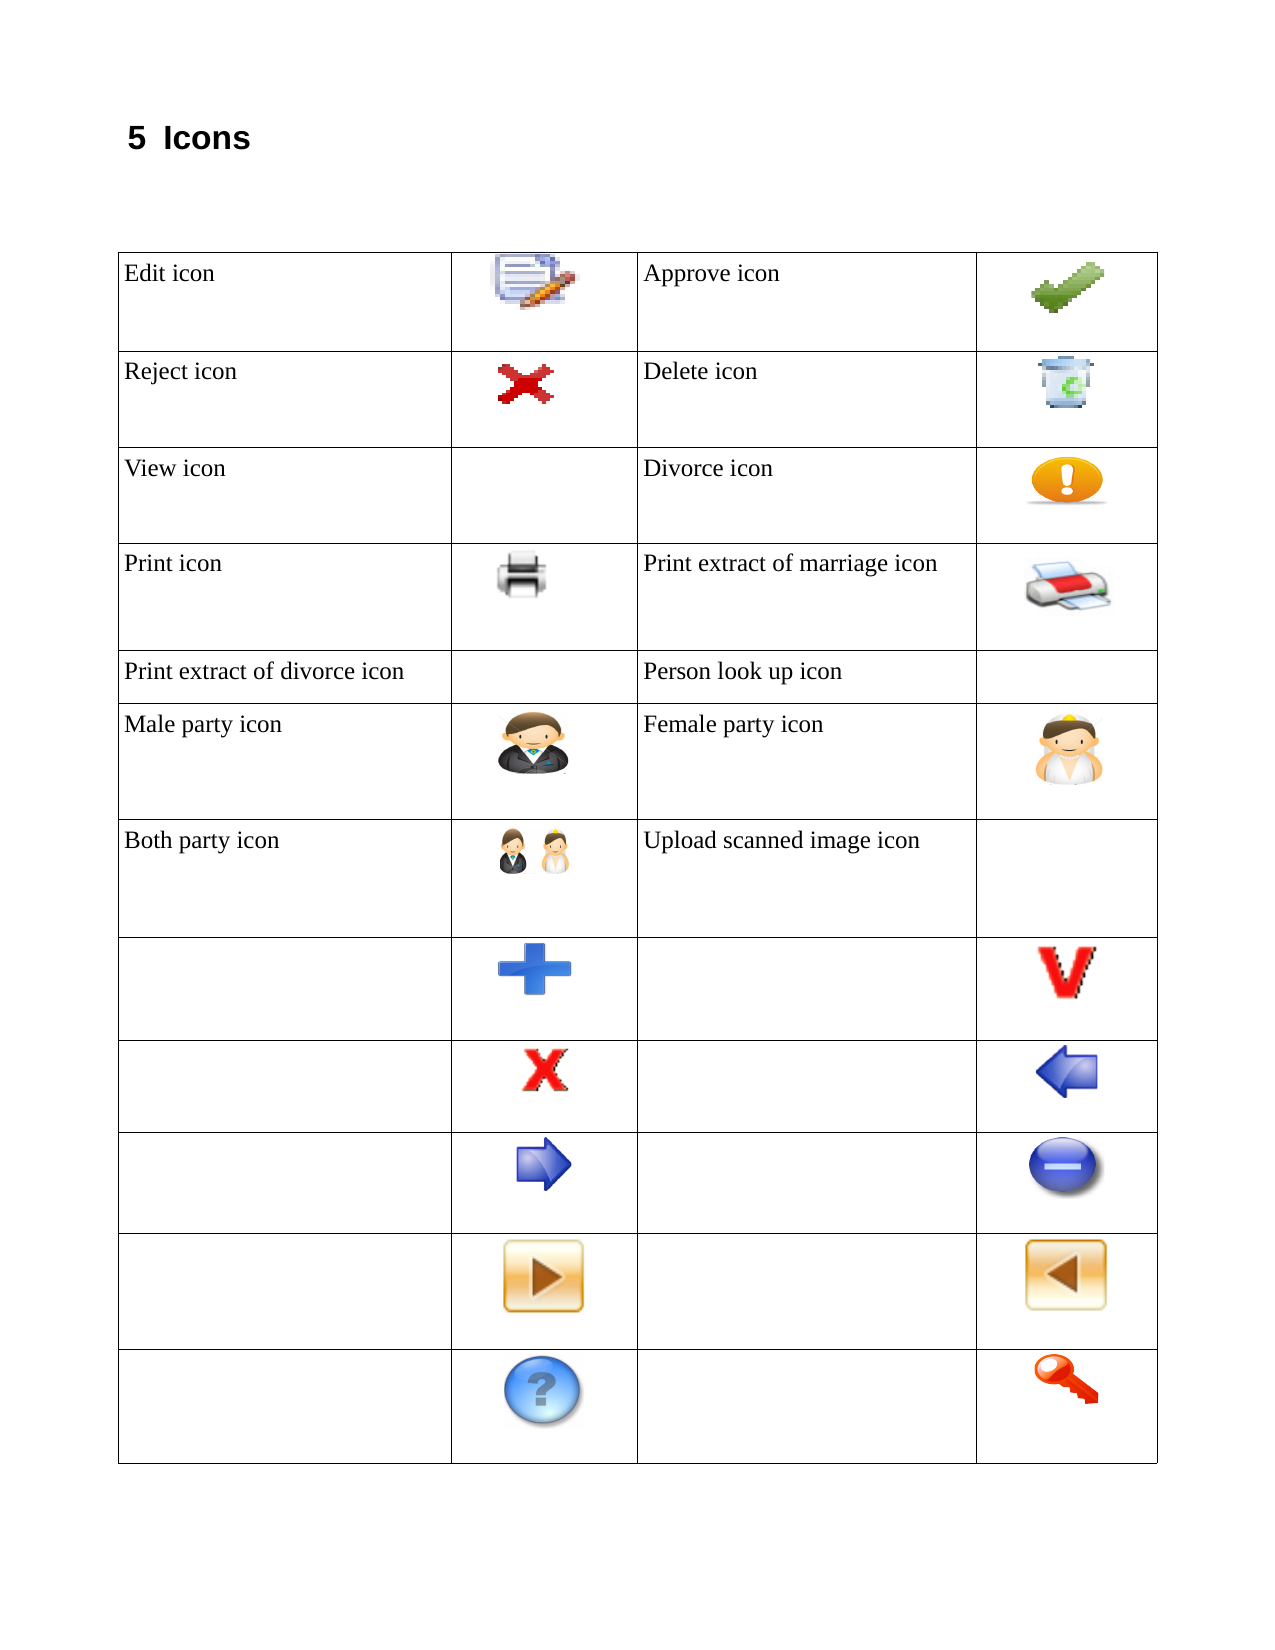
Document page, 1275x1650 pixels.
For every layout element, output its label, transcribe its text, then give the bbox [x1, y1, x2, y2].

picture [497, 942, 573, 996]
table_cell [977, 448, 1157, 543]
table_cell [977, 1234, 1157, 1349]
table_cell [452, 448, 637, 543]
table_cell [977, 651, 1157, 703]
table_cell View icon [119, 448, 451, 543]
table_cell [119, 1350, 451, 1463]
table_cell [452, 651, 637, 703]
table_cell Print extract of divorce icon [119, 651, 451, 703]
table_cell Print extract of marriage icon [638, 544, 976, 650]
table_cell [638, 938, 976, 1039]
table_cell [977, 1133, 1157, 1137]
picture [1031, 259, 1105, 317]
table_cell [452, 1041, 637, 1132]
table_cell [452, 704, 637, 819]
table_cell [452, 1350, 637, 1428]
table_cell [452, 1429, 637, 1463]
picture [1034, 1354, 1099, 1404]
table_cell [452, 1133, 637, 1137]
table_cell [452, 820, 637, 937]
table_header [452, 253, 486, 313]
table_cell [452, 544, 637, 548]
table_cell [119, 938, 451, 1039]
table_header Edit icon [119, 253, 451, 351]
picture [502, 1239, 586, 1315]
table_cell [977, 1350, 1157, 1403]
picture [516, 1137, 572, 1191]
picture [1024, 1239, 1109, 1313]
table_cell [638, 1350, 976, 1463]
table_header [585, 253, 637, 313]
table_header [452, 314, 637, 351]
table_cell [119, 1041, 451, 1132]
table_cell [638, 1234, 976, 1349]
picture [1035, 1045, 1098, 1098]
table_cell Reject icon [119, 352, 451, 447]
picture [518, 1045, 570, 1096]
table_cell Delete icon [638, 352, 976, 447]
table_cell [977, 1041, 1157, 1132]
table_cell [977, 544, 1157, 650]
table_cell [119, 1133, 451, 1233]
table_cell [452, 549, 637, 650]
picture [1023, 557, 1114, 616]
table_cell [977, 1138, 1157, 1233]
table_cell Person look up icon [638, 651, 976, 703]
picture [495, 548, 550, 605]
table_cell [977, 938, 1157, 1039]
subtitle Icons [118, 118, 1157, 157]
table_cell [452, 352, 637, 447]
picture [1034, 711, 1103, 785]
table_cell Divorce icon [638, 448, 976, 543]
table_cell [638, 1133, 976, 1233]
table_cell [977, 820, 1157, 937]
picture [486, 356, 566, 413]
table_cell [638, 1041, 976, 1132]
table_cell [452, 938, 637, 1039]
table_cell Upload scanned image icon [638, 820, 976, 937]
picture [503, 1354, 585, 1429]
table_cell Print icon [119, 544, 451, 650]
table_cell [977, 1404, 1157, 1463]
table_cell [977, 704, 1157, 819]
picture [486, 248, 585, 314]
picture [1034, 356, 1099, 412]
table_cell [452, 1138, 637, 1233]
table_header [977, 253, 1157, 351]
table_header Approve icon [638, 253, 976, 351]
table_cell [119, 1234, 451, 1349]
picture [1033, 942, 1100, 1005]
table_cell [452, 1234, 637, 1349]
picture [1028, 1137, 1105, 1199]
picture [1023, 453, 1110, 509]
picture [500, 828, 569, 874]
table_cell Both party icon [119, 820, 451, 937]
table_cell [977, 352, 1157, 447]
table_cell Male party icon [119, 704, 451, 819]
picture [498, 711, 569, 774]
table_cell Female party icon [638, 704, 976, 819]
